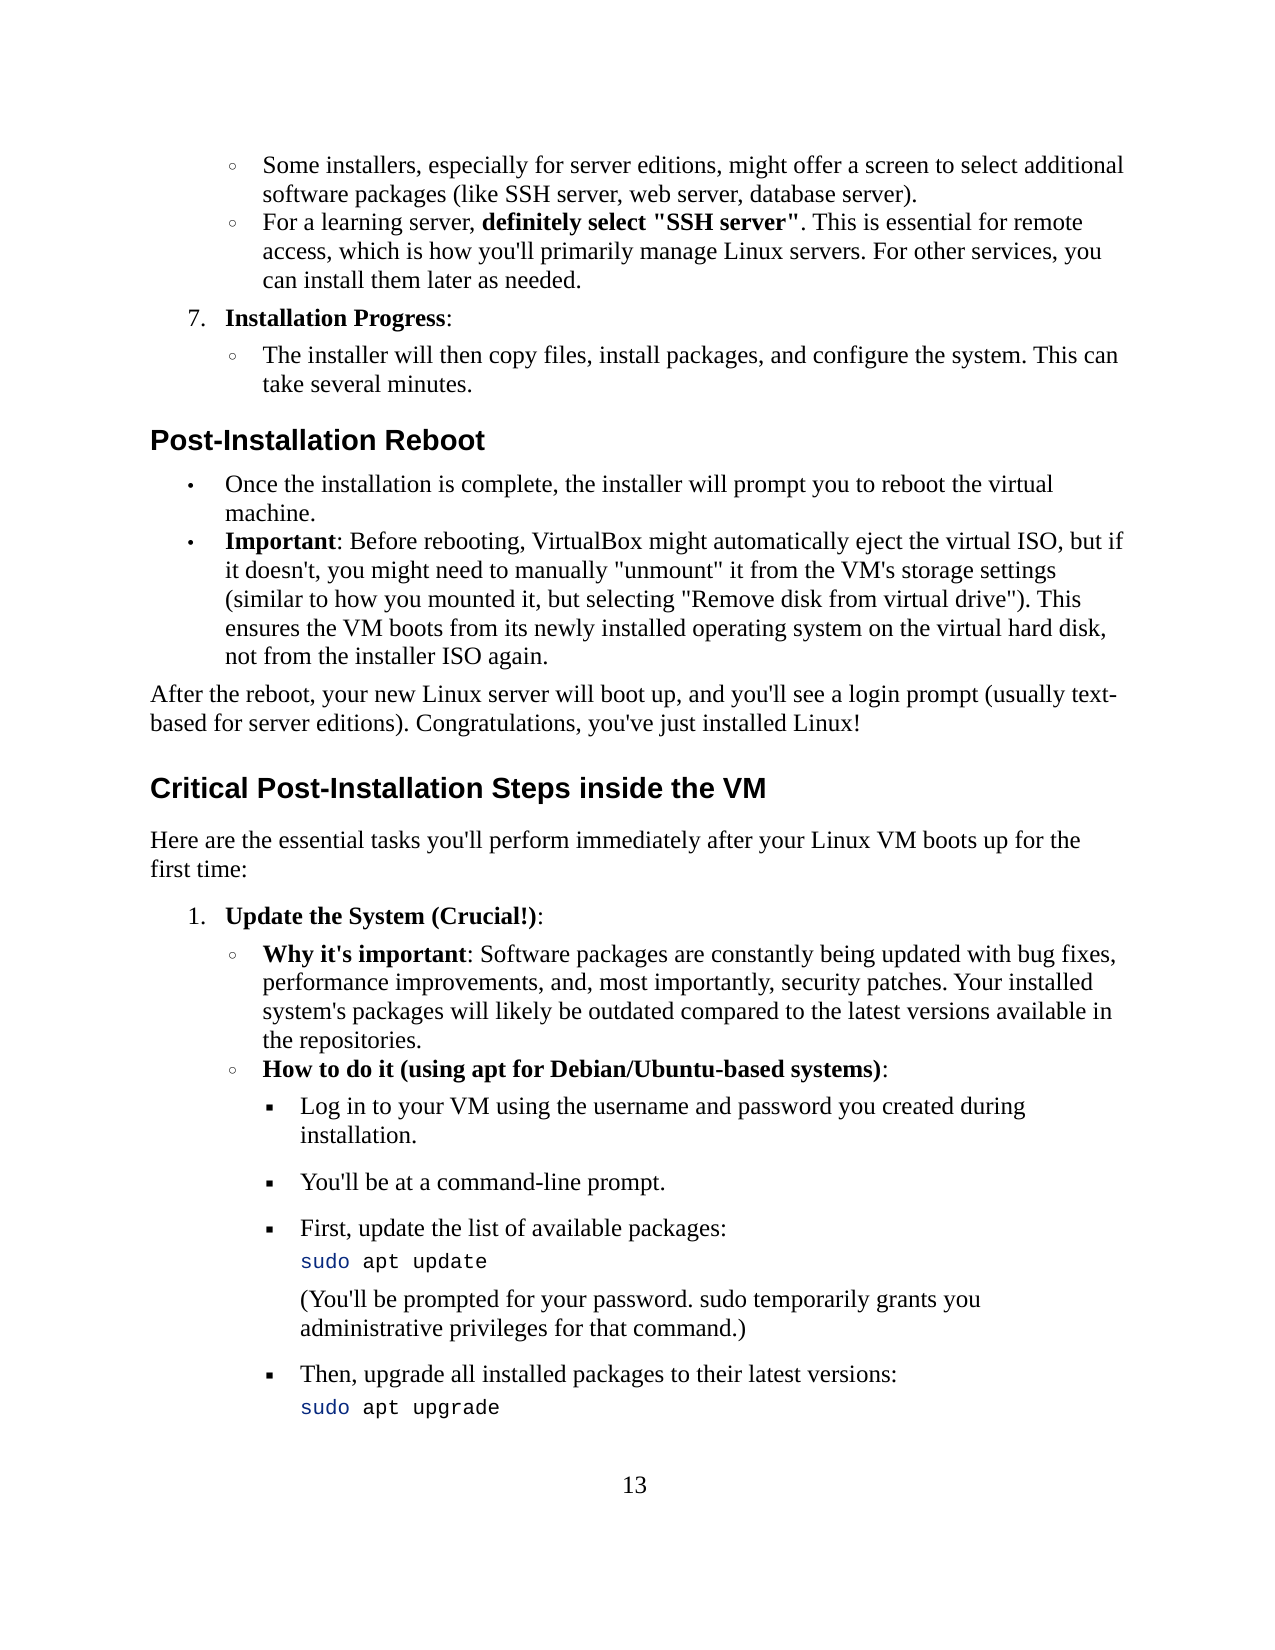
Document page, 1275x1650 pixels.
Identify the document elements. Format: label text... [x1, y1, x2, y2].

text After the reboot, your new Linux server will boot up, and you'll see a login prompt (usually text-based for server editions). Congratulations, you've just installed Linux! [150, 679, 1125, 737]
list You'll be at a command-line prompt. [262, 1167, 1125, 1196]
list sudo apt update [262, 1251, 1125, 1275]
subtitle Post-Installation Reboot [150, 423, 1125, 456]
list sudo apt upgrade [262, 1397, 1125, 1421]
list For a learning server, definitely select "SSH server". This is essential for remote access, which is how you'll primarily manage Linux servers. For other services, you can install them later as needed. [225, 207, 1125, 294]
list Update the System (Crucial!): [187, 901, 1125, 930]
list The installer will then copy files, install packages, and configure the system. This can take several minutes. [225, 340, 1125, 398]
list First, update the list of available packages: [262, 1213, 1125, 1242]
list Then, upgrade all installed packages to their latest versions: [262, 1359, 1125, 1388]
list Once the installation is complete, the installer will prompt you to reboot the virtual machine. [187, 469, 1125, 526]
list Installation Progress: [187, 303, 1125, 331]
list How to do it (using apt for Debian/Ubuntu-based systems): [225, 1054, 1125, 1082]
list Some installers, especially for server editions, might offer a screen to select additional software packages (like SSH server, web server, database server). [225, 150, 1125, 207]
list (You'll be prompted for your password. sudo temporarily grants you administrative privileges for that command.) [262, 1284, 1125, 1341]
text Here are the essential tasks you'll perform immediately after your Linux VM boots up for the first time: [150, 826, 1125, 883]
list Important: Before rebooting, VirtualBox might automatically eject the virtual ISO, but if it doesn't, you might need to manually "unmount" it from the VM's storage settings (similar to how you mounted it, but selecting "Remove disk from virtual drive"). This ensures the VM boots from its newly installed operating system on the virtual hard disk, not from the installer ISO again. [187, 526, 1125, 670]
subtitle Critical Post-Installation Steps inside the VM [150, 771, 1125, 804]
list Log in to your VM using the username and password you created during installation. [262, 1091, 1125, 1149]
list Why it's important: Software packages are constantly being updated with bug fixes, performance improvements, and, most importantly, security patches. Your installed system's packages will likely be outdated compared to the latest versions available in the repositories. [225, 939, 1125, 1054]
